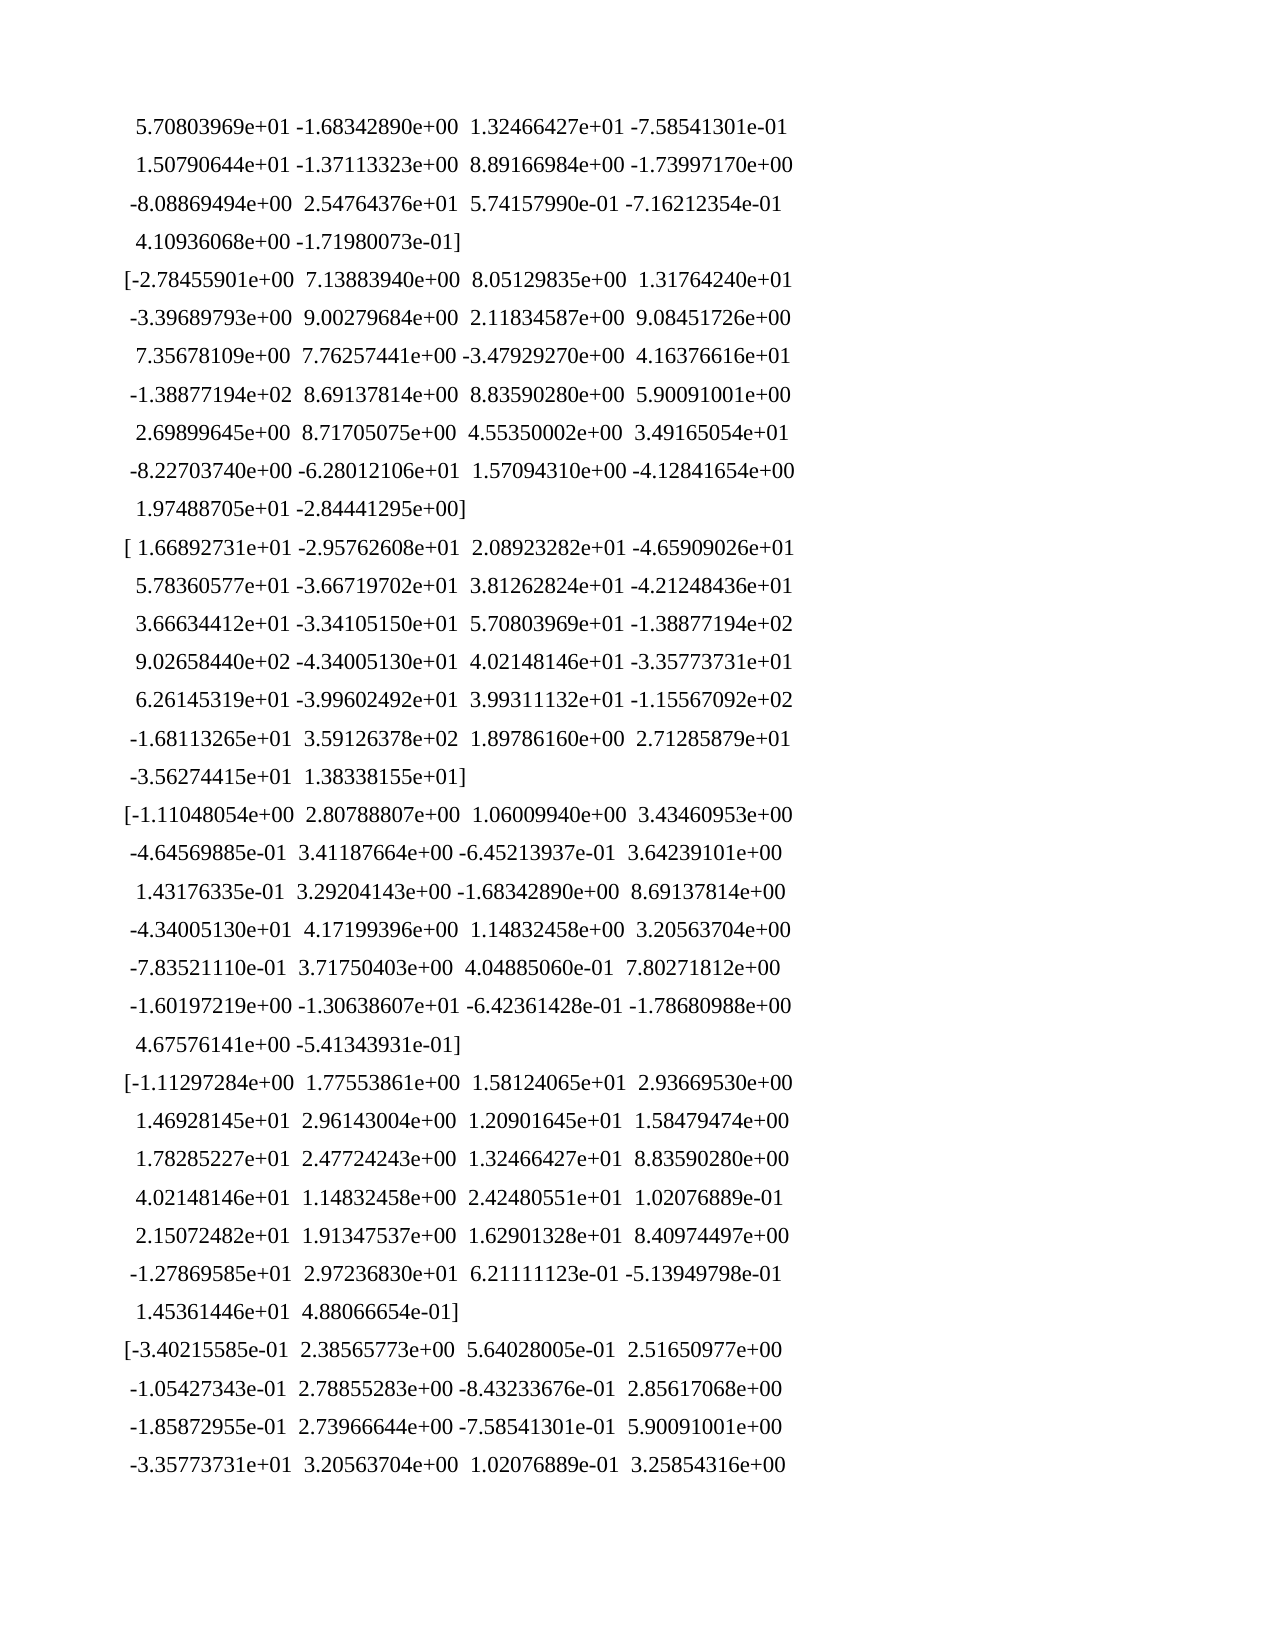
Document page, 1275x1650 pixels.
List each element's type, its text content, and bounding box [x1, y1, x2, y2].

text [-2.78455901e+00 7.13883940e+00 8.05129835e+00 1.31764240e+01 [118, 266, 1125, 292]
text 1.50790644e+01 -1.37113323e+00 8.89166984e+00 -1.73997170e+00 [118, 151, 1125, 178]
text 4.67576141e+00 -5.41343931e-01] [118, 1031, 1125, 1057]
text 1.43176335e-01 3.29204143e+00 -1.68342890e+00 8.69137814e+00 [118, 878, 1125, 904]
text -1.60197219e+00 -1.30638607e+01 -6.42361428e-01 -1.78680988e+00 [118, 992, 1125, 1019]
text 3.66634412e+01 -3.34105150e+01 5.70803969e+01 -1.38877194e+02 [118, 610, 1125, 636]
text 1.45361446e+01 4.88066654e-01] [118, 1298, 1125, 1324]
text -1.38877194e+02 8.69137814e+00 8.83590280e+00 5.90091001e+00 [118, 381, 1125, 407]
text -3.35773731e+01 3.20563704e+00 1.02076889e-01 3.25854316e+00 [118, 1451, 1125, 1477]
text -1.05427343e-01 2.78855283e+00 -8.43233676e-01 2.85617068e+00 [118, 1375, 1125, 1401]
text -3.56274415e+01 1.38338155e+01] [118, 763, 1125, 789]
text 4.02148146e+01 1.14832458e+00 2.42480551e+01 1.02076889e-01 [118, 1183, 1125, 1210]
text -1.85872955e-01 2.73966644e+00 -7.58541301e-01 5.90091001e+00 [118, 1413, 1125, 1439]
text -8.08869494e+00 2.54764376e+01 5.74157990e-01 -7.16212354e-01 [118, 189, 1125, 216]
text -7.83521110e-01 3.71750403e+00 4.04885060e-01 7.80271812e+00 [118, 954, 1125, 981]
text -4.34005130e+01 4.17199396e+00 1.14832458e+00 3.20563704e+00 [118, 916, 1125, 942]
text -3.39689793e+00 9.00279684e+00 2.11834587e+00 9.08451726e+00 [118, 304, 1125, 331]
text 1.78285227e+01 2.47724243e+00 1.32466427e+01 8.83590280e+00 [118, 1145, 1125, 1172]
text 1.97488705e+01 -2.84441295e+00] [118, 495, 1125, 522]
text [ 1.66892731e+01 -2.95762608e+01 2.08923282e+01 -4.65909026e+01 [118, 534, 1125, 560]
text 4.10936068e+00 -1.71980073e-01] [118, 228, 1125, 254]
text -8.22703740e+00 -6.28012106e+01 1.57094310e+00 -4.12841654e+00 [118, 457, 1125, 483]
text 6.26145319e+01 -3.99602492e+01 3.99311132e+01 -1.15567092e+02 [118, 687, 1125, 713]
text [-1.11048054e+00 2.80788807e+00 1.06009940e+00 3.43460953e+00 [118, 801, 1125, 828]
text [-1.11297284e+00 1.77553861e+00 1.58124065e+01 2.93669530e+00 [118, 1069, 1125, 1095]
text -4.64569885e-01 3.41187664e+00 -6.45213937e-01 3.64239101e+00 [118, 839, 1125, 866]
text 2.69899645e+00 8.71705075e+00 4.55350002e+00 3.49165054e+01 [118, 419, 1125, 445]
text 7.35678109e+00 7.76257441e+00 -3.47929270e+00 4.16376616e+01 [118, 342, 1125, 369]
text 2.15072482e+01 1.91347537e+00 1.62901328e+01 8.40974497e+00 [118, 1222, 1125, 1248]
text 5.70803969e+01 -1.68342890e+00 1.32466427e+01 -7.58541301e-01 [118, 113, 1125, 139]
text -1.68113265e+01 3.59126378e+02 1.89786160e+00 2.71285879e+01 [118, 725, 1125, 751]
text 9.02658440e+02 -4.34005130e+01 4.02148146e+01 -3.35773731e+01 [118, 648, 1125, 675]
text 5.78360577e+01 -3.66719702e+01 3.81262824e+01 -4.21248436e+01 [118, 572, 1125, 598]
text 1.46928145e+01 2.96143004e+00 1.20901645e+01 1.58479474e+00 [118, 1107, 1125, 1133]
text [-3.40215585e-01 2.38565773e+00 5.64028005e-01 2.51650977e+00 [118, 1336, 1125, 1363]
text -1.27869585e+01 2.97236830e+01 6.21111123e-01 -5.13949798e-01 [118, 1260, 1125, 1286]
